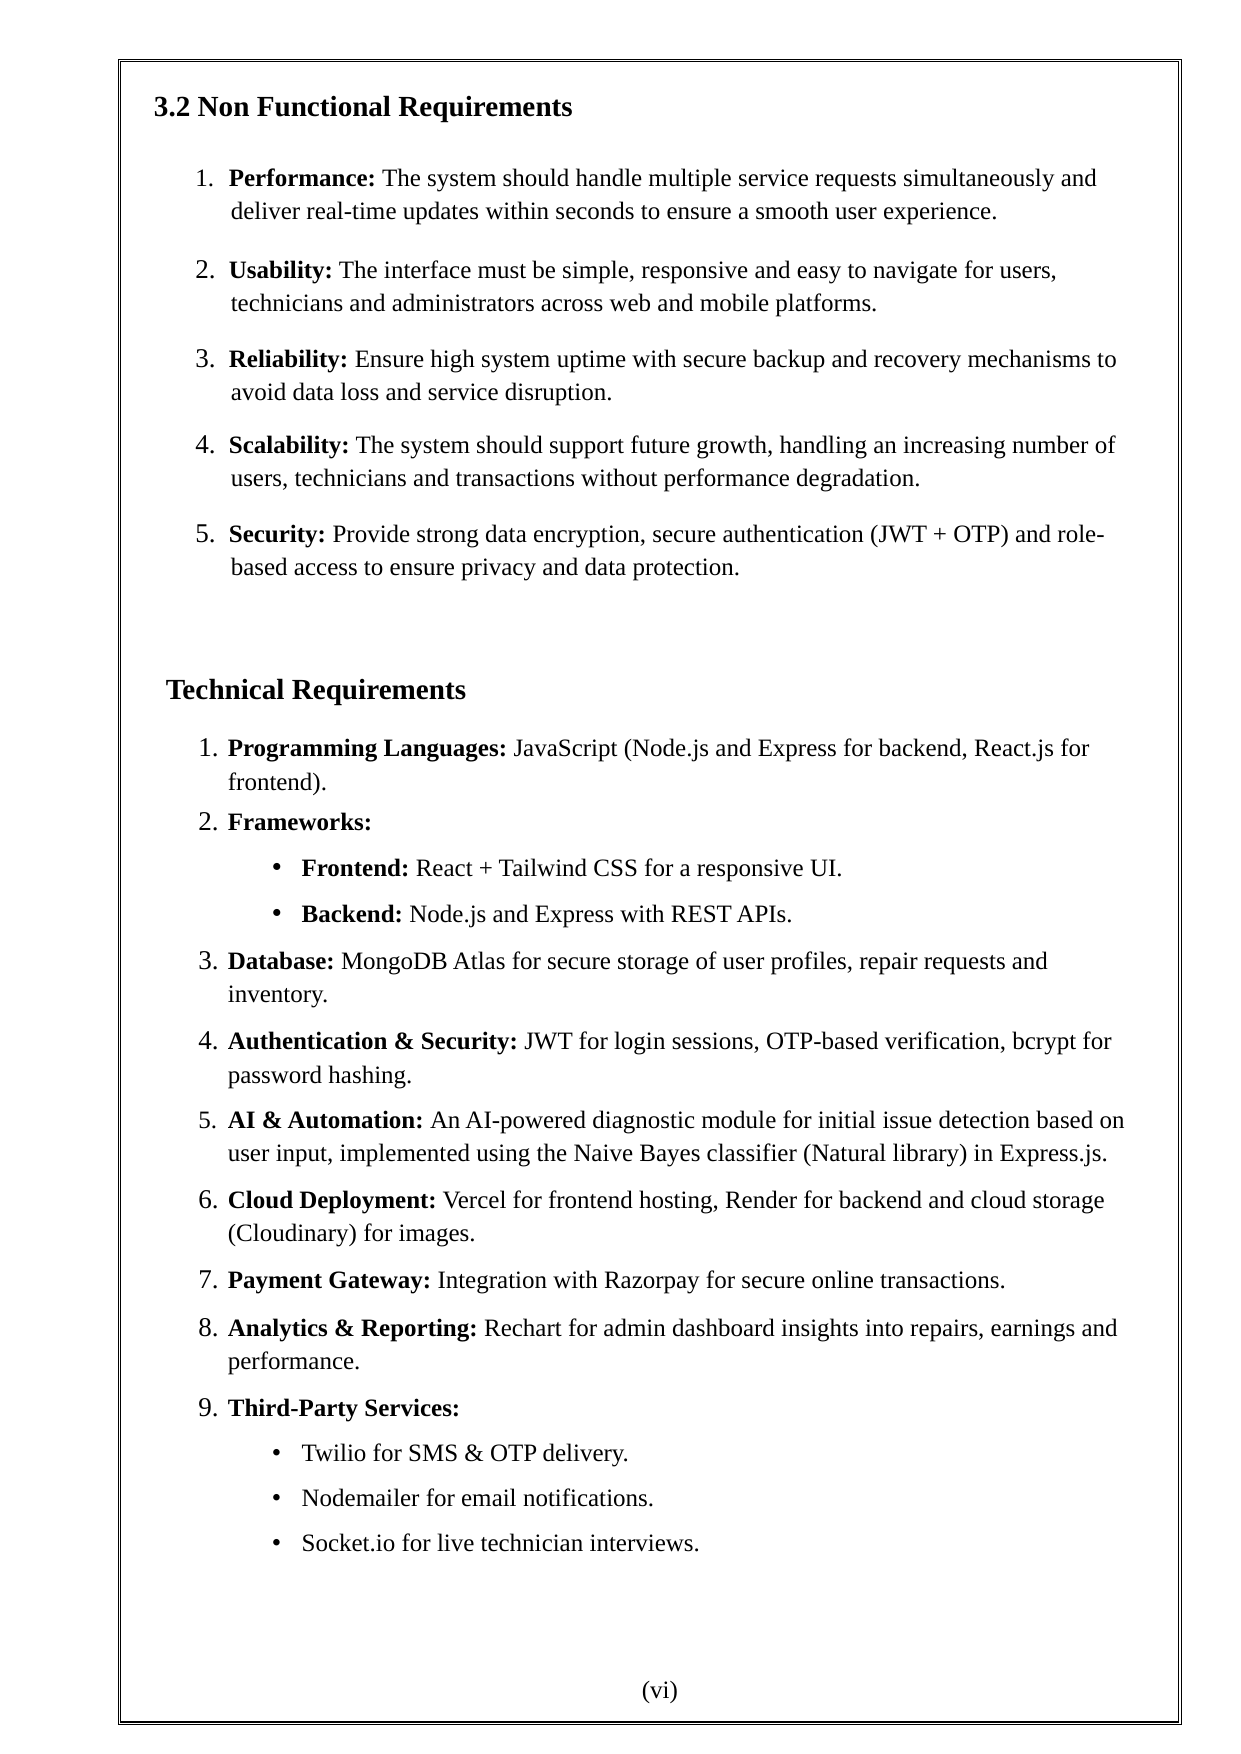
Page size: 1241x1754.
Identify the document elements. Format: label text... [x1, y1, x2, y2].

list Programming Languages: JavaScript (Node.js and Express for backend, React.js for frontend). [198, 731, 1146, 795]
list Payment Gateway: Integration with Razorpay for secure online transactions. [198, 1263, 1146, 1294]
list Frontend: React + Tailwind CSS for a responsive UI. [272, 853, 1146, 882]
list Authentication & Security: JWT for login sessions, OTP-based verification, bcrypt for password hashing. [198, 1024, 1146, 1089]
text Technical Requirements [166, 672, 1139, 706]
list Cloud Deployment: Vercel for frontend hosting, Render for backend and cloud storage (Cloudinary) for images. [198, 1183, 1146, 1247]
list Third-Party Services: [198, 1391, 1146, 1422]
list AI & Automation: An AI-powered diagnostic module for initial issue detection based on user input, implemented using the Naive Bayes classifier (Natural library) in Express.js. [198, 1105, 1146, 1167]
list Twilio for SMS & OTP delivery. [272, 1438, 1146, 1467]
list Database: MongoDB Atlas for secure storage of user profiles, repair requests and inventory. [198, 944, 1146, 1008]
list Analytics & Reporting: Rechart for admin dashboard insights into repairs, earnings and performance. [198, 1311, 1146, 1375]
list Socket.io for live technician interviews. [272, 1528, 1146, 1557]
list Performance: The system should handle multiple service requests simultaneously and deliver real-time updates within seconds to ensure a smooth user experience. [195, 163, 1146, 225]
list Backend: Node.js and Express with REST APIs. [272, 899, 1146, 928]
list Usability: The interface must be simple, responsive and easy to navigate for users, technicians and administrators across web and mobile platforms. [195, 253, 1146, 317]
list Reliability: Ensure high system uptime with secure backup and recovery mechanisms to avoid data loss and service disruption. [195, 342, 1146, 406]
text 3.2 Non Functional Requirements [154, 89, 1175, 122]
list Frameworks: [198, 806, 1146, 837]
list Nodemailer for email notifications. [272, 1483, 1146, 1512]
list Security: Provide strong data encryption, secure authentication (JWT + OTP) and role-based access to ensure privacy and data protection. [195, 517, 1146, 581]
list Scalability: The system should support future growth, handling an increasing number of users, technicians and transactions without performance degradation. [195, 428, 1146, 492]
